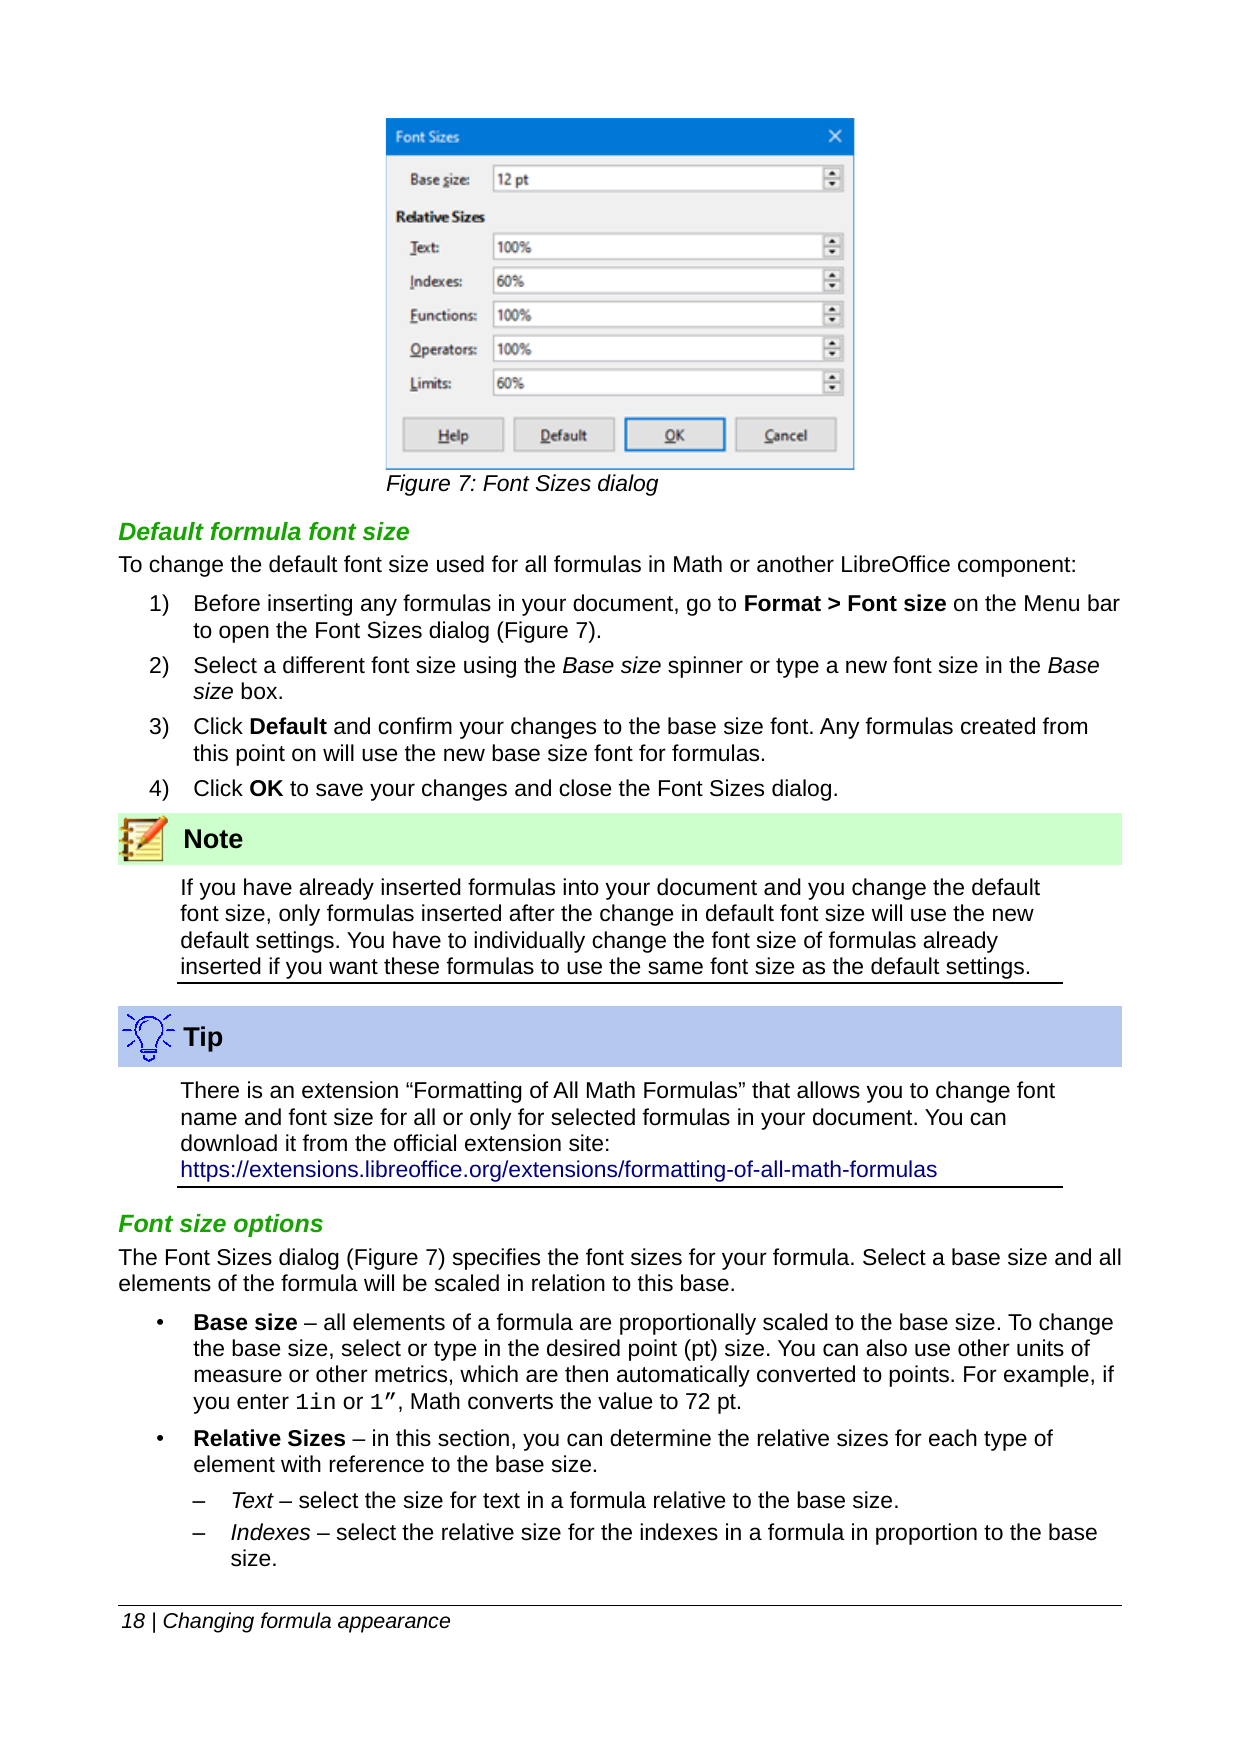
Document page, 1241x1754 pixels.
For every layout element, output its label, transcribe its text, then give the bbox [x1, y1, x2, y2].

text To change the default font size used for all formulas in Math or another LibreOffice component: [118, 551, 1122, 578]
subtitle Note [118, 813, 1122, 865]
text If you have already inserted formulas into your document and you change the default font size, only formulas inserted after the change in default font size will use the new default settings. You have to individually change the font size of formulas already inserted if you want these formulas to use the same font size as the default settings. [177, 871, 1063, 982]
list Base size – all elements of a formula are proportionally scaled to the base size. To change the base size, select or type in the desired point (pt) size. You can also use other units of measure or other metrics, which are then automatically converted to points. For example, if you enter 1in or 1”, Math converts the value to 72 pt. [156, 1309, 1122, 1416]
subtitle Tip [118, 1006, 1122, 1067]
list Select a different font size using the Base size spinner or type a new font size in the Base size box. [169, 652, 1122, 704]
list Indexes – select the relative size for the indexes in a formula in proportion to the base size. [192, 1519, 1122, 1572]
subtitle Default formula font size [118, 517, 1122, 545]
list Click Default and confirm your changes to the base size font. Any formulas created from this point on will use the new base size font for formulas. [169, 713, 1122, 766]
list Click OK to save your changes and close the Font Sizes dialog. [169, 775, 1122, 801]
text The Font Sizes dialog (Figure 7) specifies the font sizes for your formula. Select a base size and all elements of the formula will be scaled in relation to this base. [118, 1243, 1122, 1296]
picture [119, 1006, 179, 1066]
list Relative Sizes – in this section, you can determine the relative sizes for each type of element with reference to the base size. [156, 1425, 1122, 1478]
picture [385, 118, 855, 470]
text Figure 7: Font Sizes dialog [386, 470, 854, 496]
picture [119, 814, 170, 865]
text There is an extension “Formatting of All Math Formulas” that allows you to change font name and font size for all or only for selected formulas in your document. You can download it from the official extension site: https://extensions.libreoffice.org/extensions/formatting-of-all-math-formulas [177, 1074, 1063, 1186]
list Before inserting any formulas in your document, go to Format > Font size on the Menu bar to open the Font Sizes dialog (Figure 7). [169, 590, 1122, 643]
list Text – select the size for text in a formula relative to the base size. [192, 1487, 1122, 1513]
subtitle Font size options [118, 1209, 1122, 1238]
